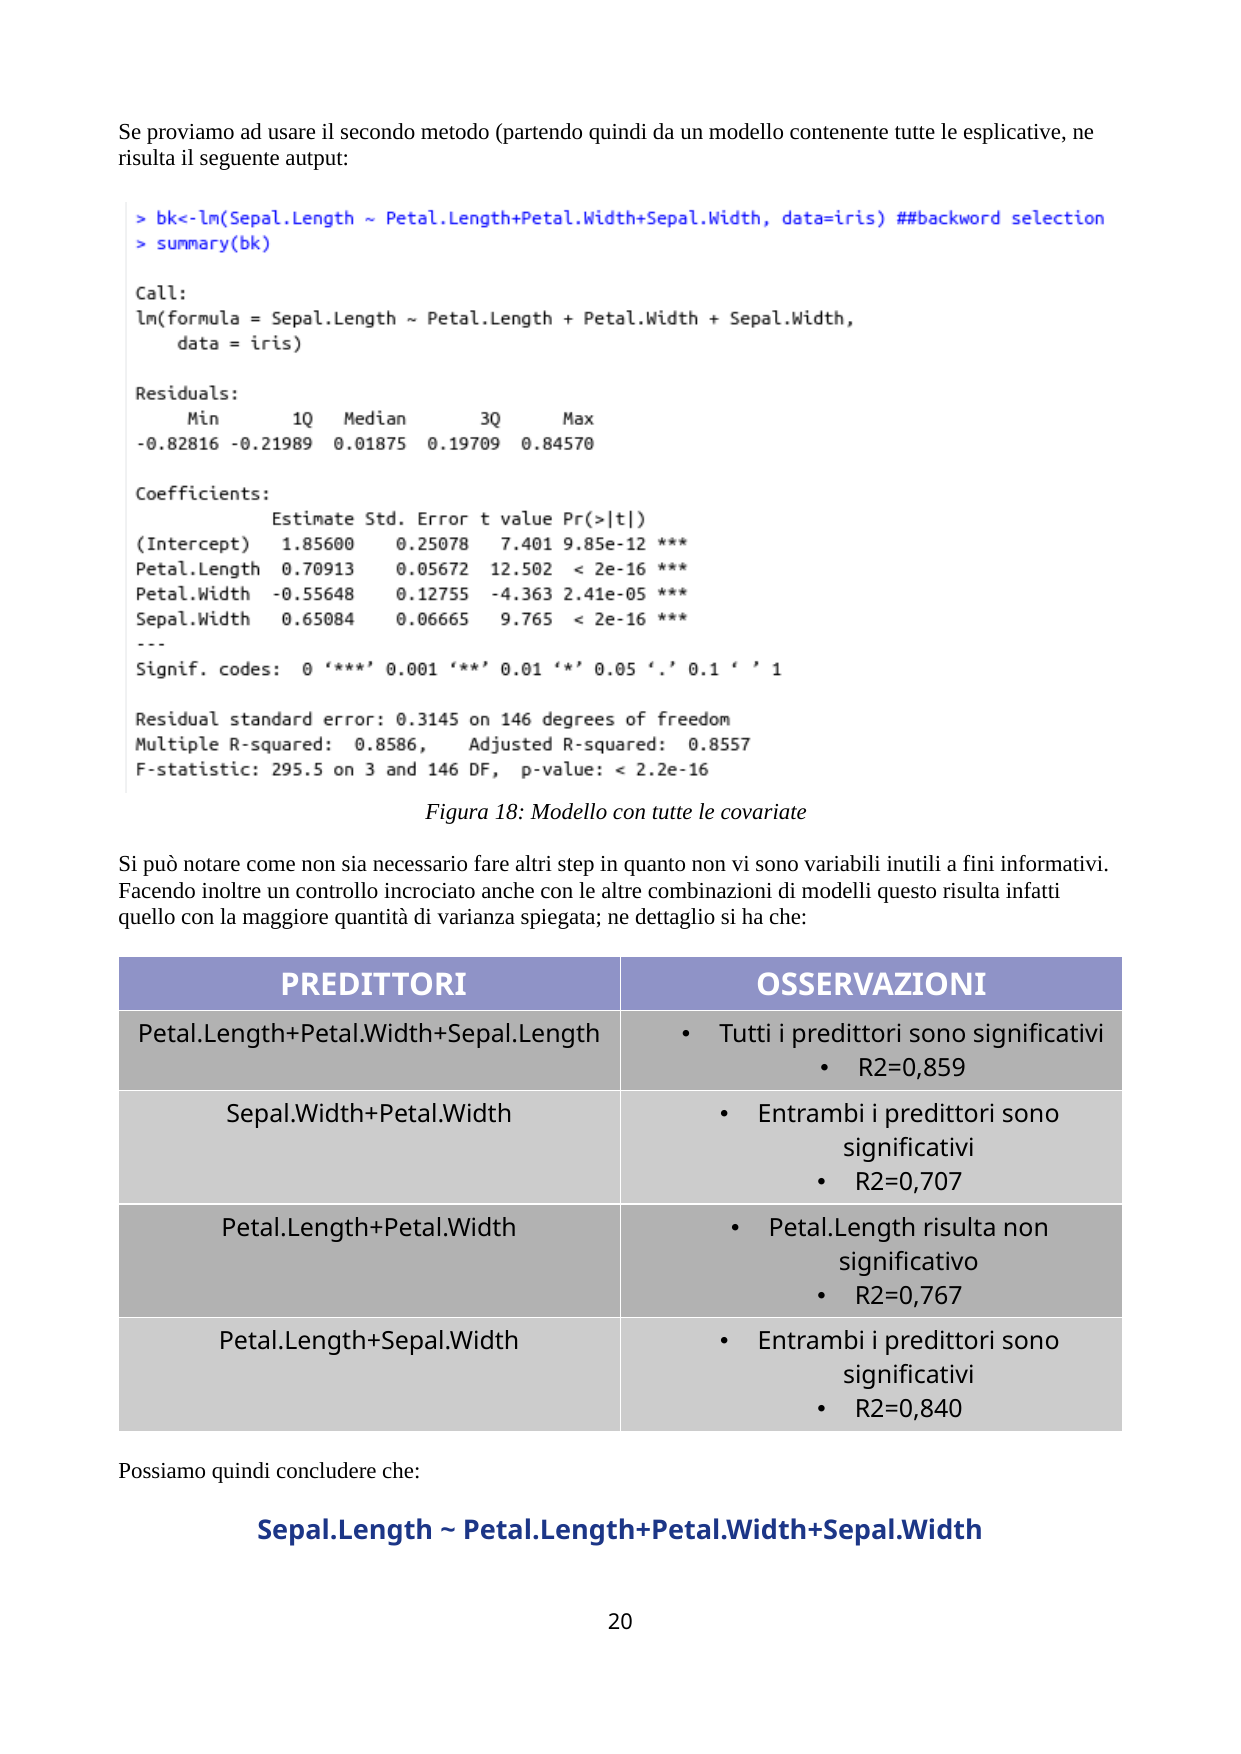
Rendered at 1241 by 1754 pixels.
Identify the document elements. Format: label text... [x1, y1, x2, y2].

text Sepal.Length ~ Petal.Length+Petal.Width+Sepal.Width [118, 1510, 1122, 1547]
picture [125, 202, 1115, 793]
table_cell Petal.Length+Petal.Width+Sepal.Length [119, 1011, 620, 1090]
table_cell Petal.Length risulta non significativo R2=0,767 [621, 1205, 1122, 1317]
text Figura 18: Modello con tutte le covariate [126, 793, 1115, 824]
table_cell Entrambi i predittori sono significativi R2=0,840 [621, 1318, 1122, 1431]
text Possiamo quindi concludere che: [118, 1457, 1122, 1484]
table_header OSSERVAZIONI [621, 957, 1122, 1010]
table_cell Sepal.Width+Petal.Width [119, 1091, 620, 1203]
table_header PREDITTORI [119, 957, 620, 1010]
text Se proviamo ad usare il secondo metodo (partendo quindi da un modello contenente tutte le esplicative, ne risulta il seguente autput: [118, 118, 1122, 171]
table_cell Entrambi i predittori sono significativi R2=0,707 [621, 1091, 1122, 1203]
table_cell Petal.Length+Petal.Width [119, 1205, 620, 1317]
text Si può notare come non sia necessario fare altri step in quanto non vi sono variabili inutili a fini informativi. Facendo inoltre un controllo incrociato anche con le altre combinazioni di modelli questo risulta infatti quello con la maggiore quantità di varianza spiegata; ne dettaglio si ha che: [118, 850, 1122, 929]
table_cell Petal.Length+Sepal.Width [119, 1318, 620, 1431]
table_cell Tutti i predittori sono significativi R2=0,859 [621, 1011, 1122, 1090]
